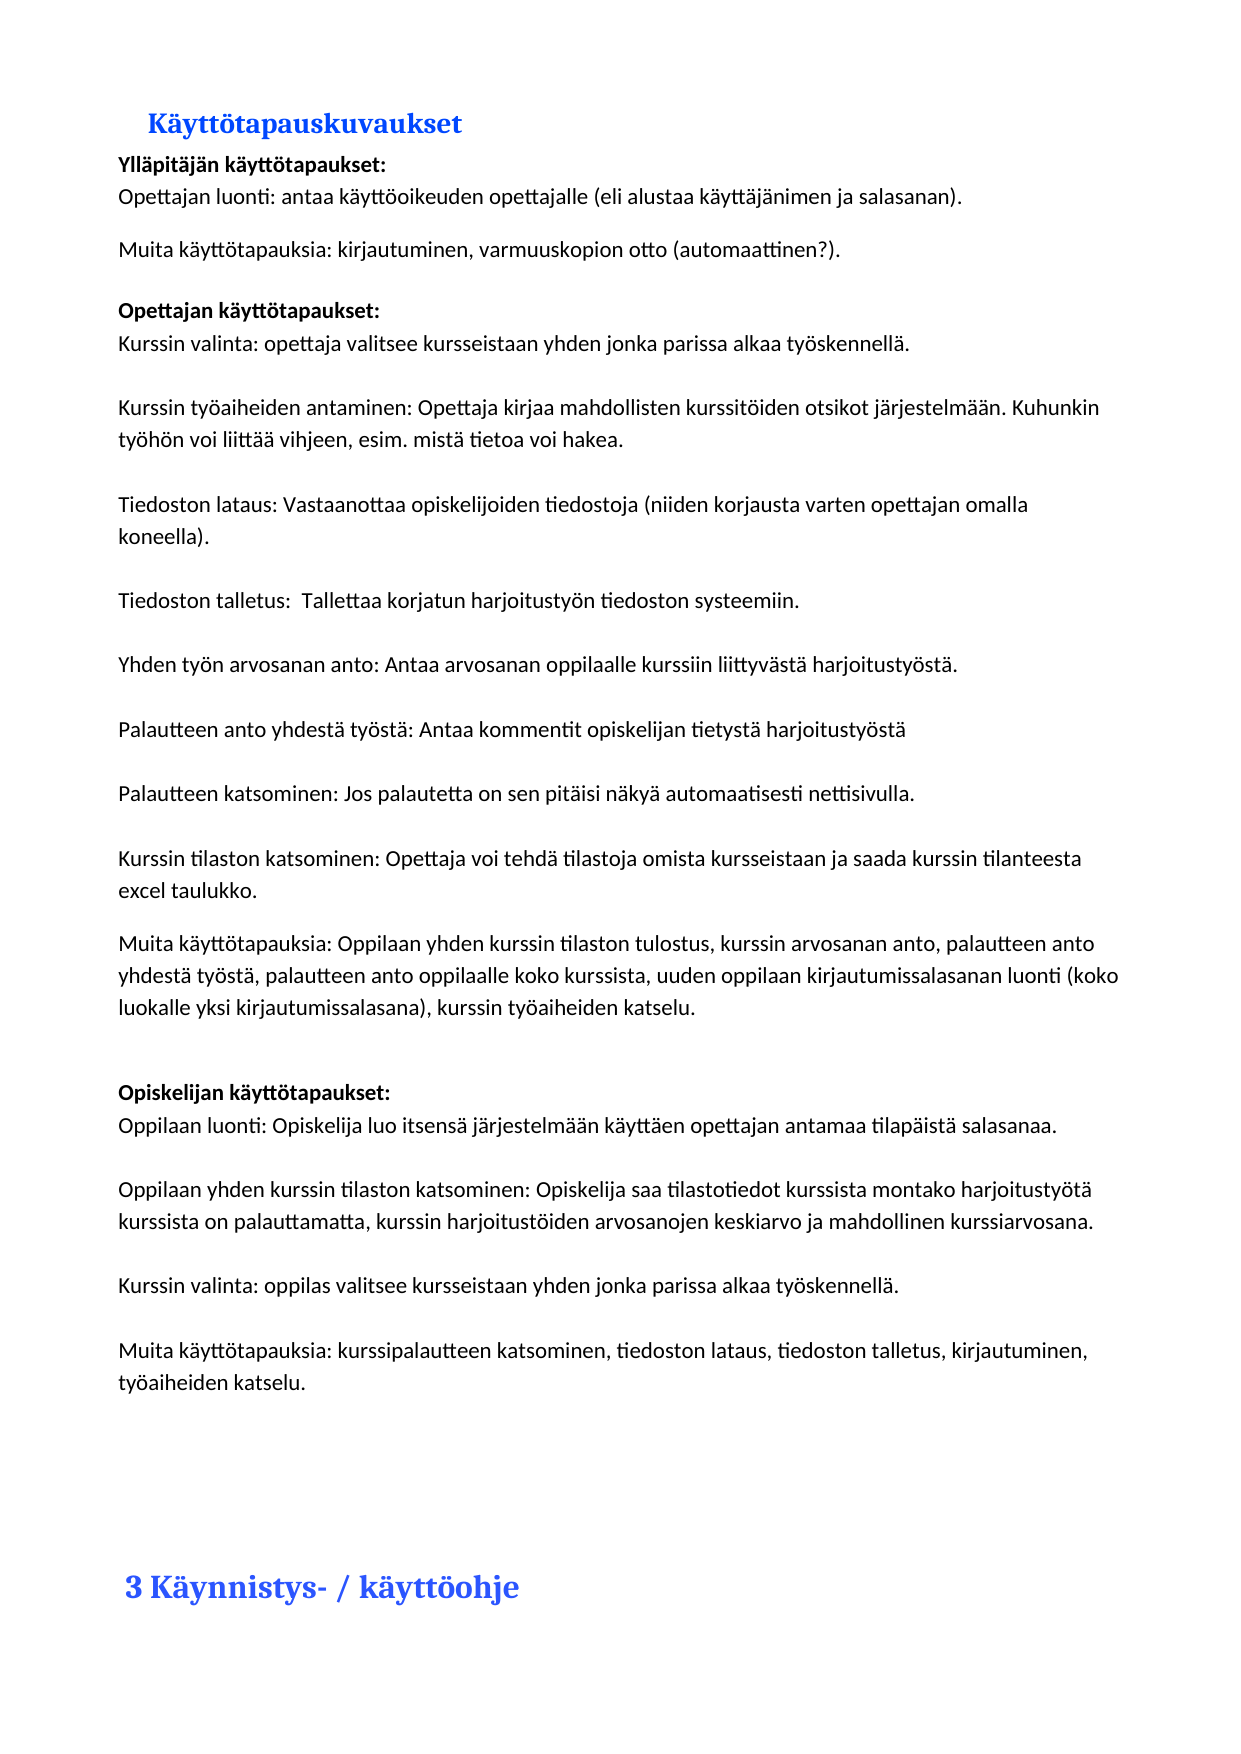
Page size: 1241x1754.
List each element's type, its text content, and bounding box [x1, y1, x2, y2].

subtitle Käyttötapauskuvaukset [148, 74, 1122, 141]
text Ylläpitäjän käyttötapaukset: Opettajan luonti: antaa käyttöoikeuden opettajalle (eli alustaa käyttäjänimen ja salasanan). [118, 150, 1122, 210]
text Muita käyttötapauksia: Oppilaan yhden kurssin tilaston tulostus, kurssin arvosanan anto, palautteen anto yhdestä työstä, palautteen anto oppilaalle koko kurssista, uuden oppilaan kirjautumissalasanan luonti (koko luokalle yksi kirjautumissalasana), kurssin työaiheiden katselu. [118, 929, 1122, 1053]
subtitle Käynnistys- / käyttöohje [118, 1568, 1122, 1606]
text Opettajan käyttötapaukset: Kurssin valinta: opettaja valitsee kursseistaan yhden jonka parissa alkaa työskennellä. Kurssin työaiheiden antaminen: Opettaja kirjaa mahdollisten kurssitöiden otsikot järjestelmään. Kuhunkin työhön voi liittää vihjeen, esim. mistä tietoa voi hakea. Tiedoston lataus: Vastaanottaa opiskelijoiden tiedostoja (niiden korjausta varten opettajan omalla koneella). Tiedoston talletus: Tallettaa korjatun harjoitustyön tiedoston systeemiin. Yhden työn arvosanan anto: Antaa arvosanan oppilaalle kurssiin liittyvästä harjoitustyöstä. Palautteen anto yhdestä työstä: Antaa kommentit opiskelijan tietystä harjoitustyöstä Palautteen katsominen: Jos palautetta on sen pitäisi näkyä automaatisesti nettisivulla. Kurssin tilaston katsominen: Opettaja voi tehdä tilastoja omista kursseistaan ja saada kurssin tilanteesta excel taulukko. [118, 297, 1122, 904]
text Opiskelijan käyttötapaukset: Oppilaan luonti: Opiskelija luo itsensä järjestelmään käyttäen opettajan antamaa tilapäistä salasanaa. Oppilaan yhden kurssin tilaston katsominen: Opiskelija saa tilastotiedot kurssista montako harjoitustyötä kurssista on palauttamatta, kurssin harjoitustöiden arvosanojen keskiarvo ja mahdollinen kurssiarvosana. Kurssin valinta: oppilas valitsee kursseistaan yhden jonka parissa alkaa työskennellä. Muita käyttötapauksia: kurssipalautteen katsominen, tiedoston lataus, tiedoston talletus, kirjautuminen, työaiheiden katselu. [118, 1078, 1122, 1428]
text Muita käyttötapauksia: kirjautuminen, varmuuskopion otto (automaattinen?). [118, 235, 1122, 263]
